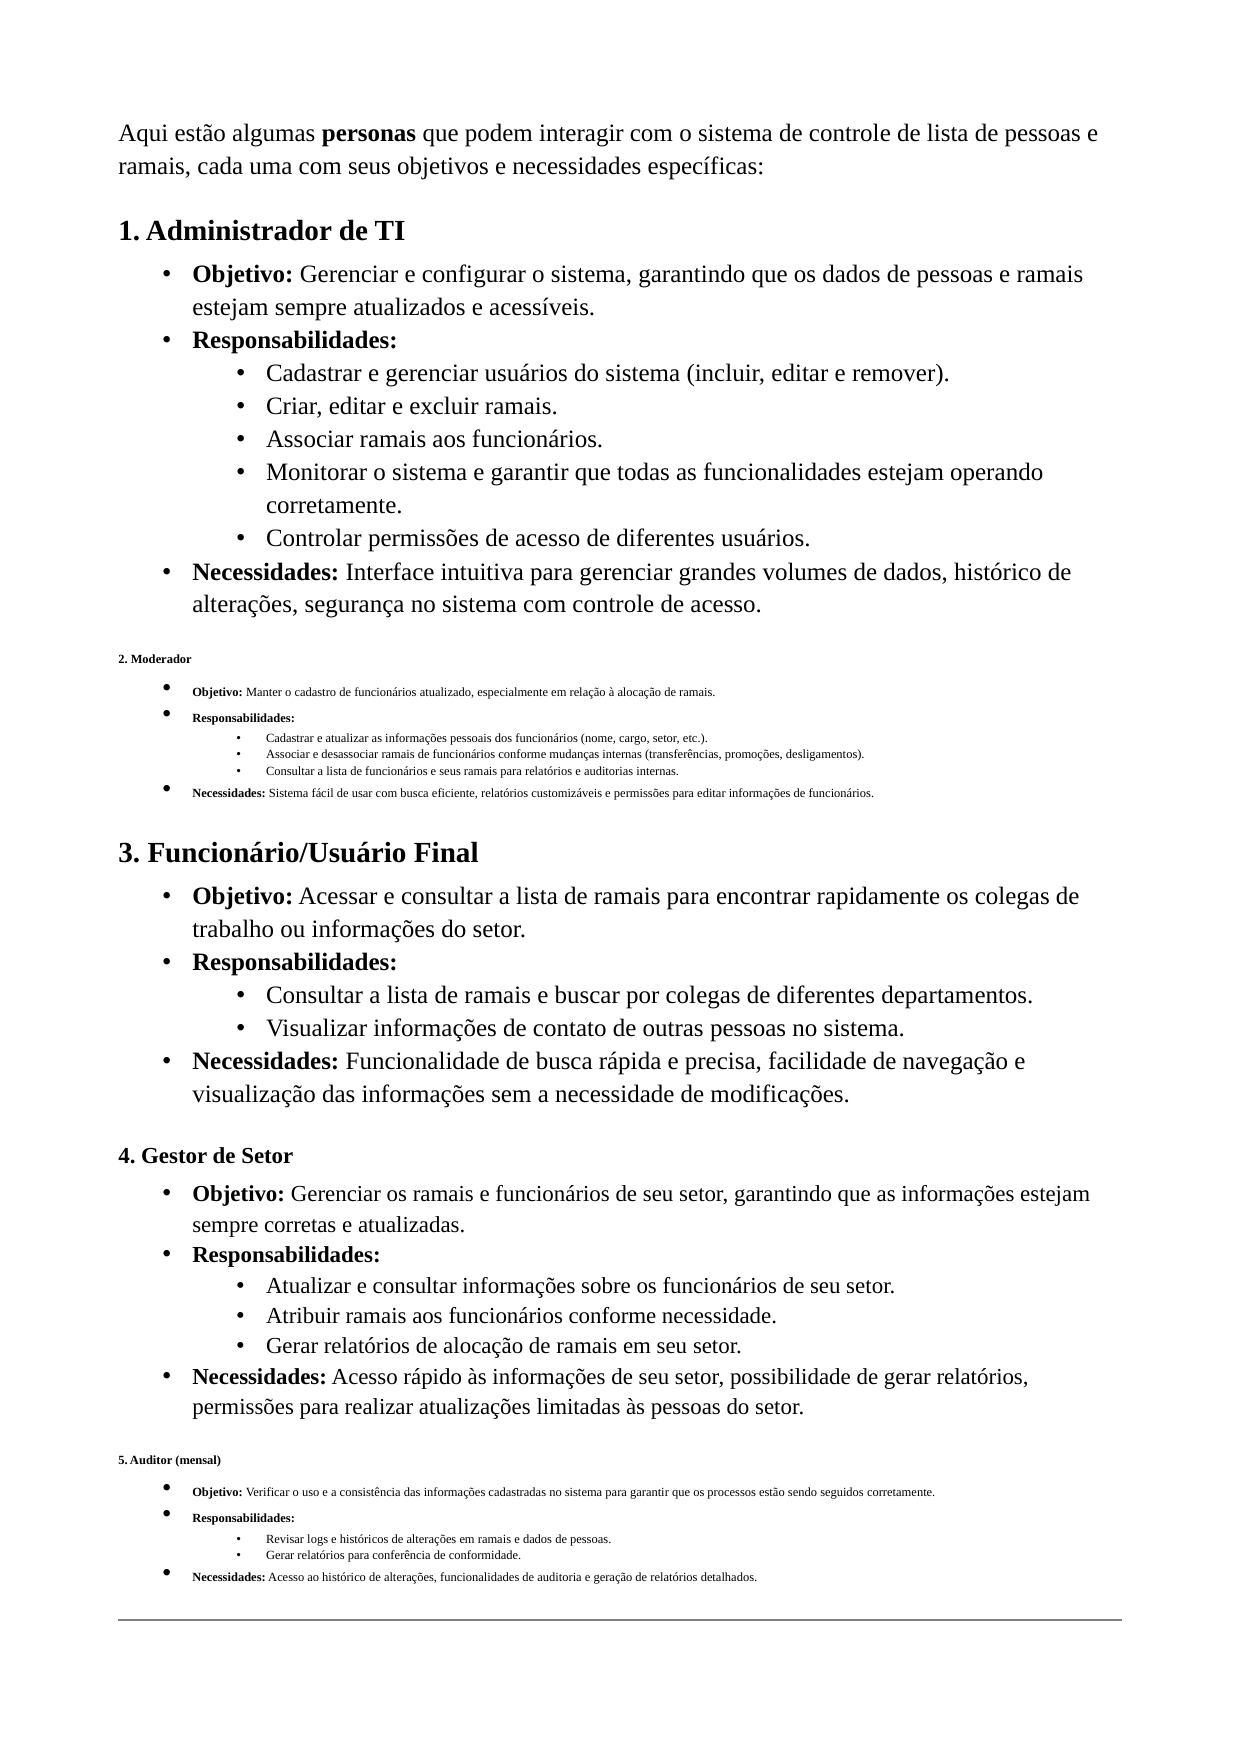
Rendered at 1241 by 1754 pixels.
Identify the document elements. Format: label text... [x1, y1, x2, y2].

list Objetivo: Manter o cadastro de funcionários atualizado, especialmente em relação à alocação de ramais. [162, 679, 1122, 701]
list Responsabilidades: [162, 705, 1122, 727]
list Controlar permissões de acesso de diferentes usuários. [236, 523, 1122, 552]
subtitle 1. Administrador de TI [118, 213, 1122, 247]
list Responsabilidades: [162, 1506, 1122, 1528]
list Gerar relatórios de alocação de ramais em seu setor. [236, 1332, 1122, 1359]
list Atualizar e consultar informações sobre os funcionários de seu setor. [236, 1272, 1122, 1298]
subtitle 4. Gestor de Setor [118, 1142, 1122, 1168]
list Necessidades: Acesso ao histórico de alterações, funcionalidades de auditoria e geração de relatórios detalhados. [162, 1564, 1122, 1587]
text Aqui estão algumas personas que podem interagir com o sistema de controle de lista de pessoas e ramais, cada uma com seus objetivos e necessidades específicas: [118, 118, 1122, 180]
list Objetivo: Gerenciar e configurar o sistema, garantindo que os dados de pessoas e ramais estejam sempre atualizados e acessíveis. [162, 259, 1122, 321]
subtitle 5. Auditor (mensal) [118, 1453, 1122, 1467]
list Necessidades: Interface intuitiva para gerenciar grandes volumes de dados, histórico de alterações, segurança no sistema com controle de acesso. [162, 557, 1122, 618]
list Cadastrar e gerenciar usuários do sistema (incluir, editar e remover). [236, 358, 1122, 387]
list Atribuir ramais aos funcionários conforme necessidade. [236, 1302, 1122, 1329]
list Revisar logs e históricos de alterações em ramais e dados de pessoas. [236, 1532, 1122, 1546]
list Objetivo: Verificar o uso e a consistência das informações cadastradas no sistema para garantir que os processos estão sendo seguidos corretamente. [162, 1479, 1122, 1502]
list Objetivo: Gerenciar os ramais e funcionários de seu setor, garantindo que as informações estejam sempre corretas e atualizadas. [162, 1181, 1122, 1237]
list Necessidades: Acesso rápido às informações de seu setor, possibilidade de gerar relatórios, permissões para realizar atualizações limitadas às pessoas do setor. [162, 1363, 1122, 1420]
list Cadastrar e atualizar as informações pessoais dos funcionários (nome, cargo, setor, etc.). [236, 731, 1122, 745]
list Associar e desassociar ramais de funcionários conforme mudanças internas (transferências, promoções, desligamentos). [236, 747, 1122, 762]
list Monitorar o sistema e garantir que todas as funcionalidades estejam operando corretamente. [236, 457, 1122, 519]
list Necessidades: Sistema fácil de usar com busca eficiente, relatórios customizáveis e permissões para editar informações de funcionários. [162, 780, 1122, 803]
list Responsabilidades: [162, 325, 1122, 354]
list Responsabilidades: [162, 947, 1122, 976]
list Visualizar informações de contato de outras pessoas no sistema. [236, 1013, 1122, 1042]
list Gerar relatórios para conferência de conformidade. [236, 1548, 1122, 1562]
list Consultar a lista de funcionários e seus ramais para relatórios e auditorias internas. [236, 764, 1122, 778]
list Responsabilidades: [162, 1241, 1122, 1268]
list Objetivo: Acessar e consultar a lista de ramais para encontrar rapidamente os colegas de trabalho ou informações do setor. [162, 881, 1122, 943]
list Criar, editar e excluir ramais. [236, 391, 1122, 420]
list Necessidades: Funcionalidade de busca rápida e precisa, facilidade de navegação e visualização das informações sem a necessidade de modificações. [162, 1046, 1122, 1108]
subtitle 2. Moderador [118, 652, 1122, 666]
list Associar ramais aos funcionários. [236, 424, 1122, 453]
list Consultar a lista de ramais e buscar por colegas de diferentes departamentos. [236, 980, 1122, 1009]
subtitle 3. Funcionário/Usuário Final [118, 835, 1122, 869]
